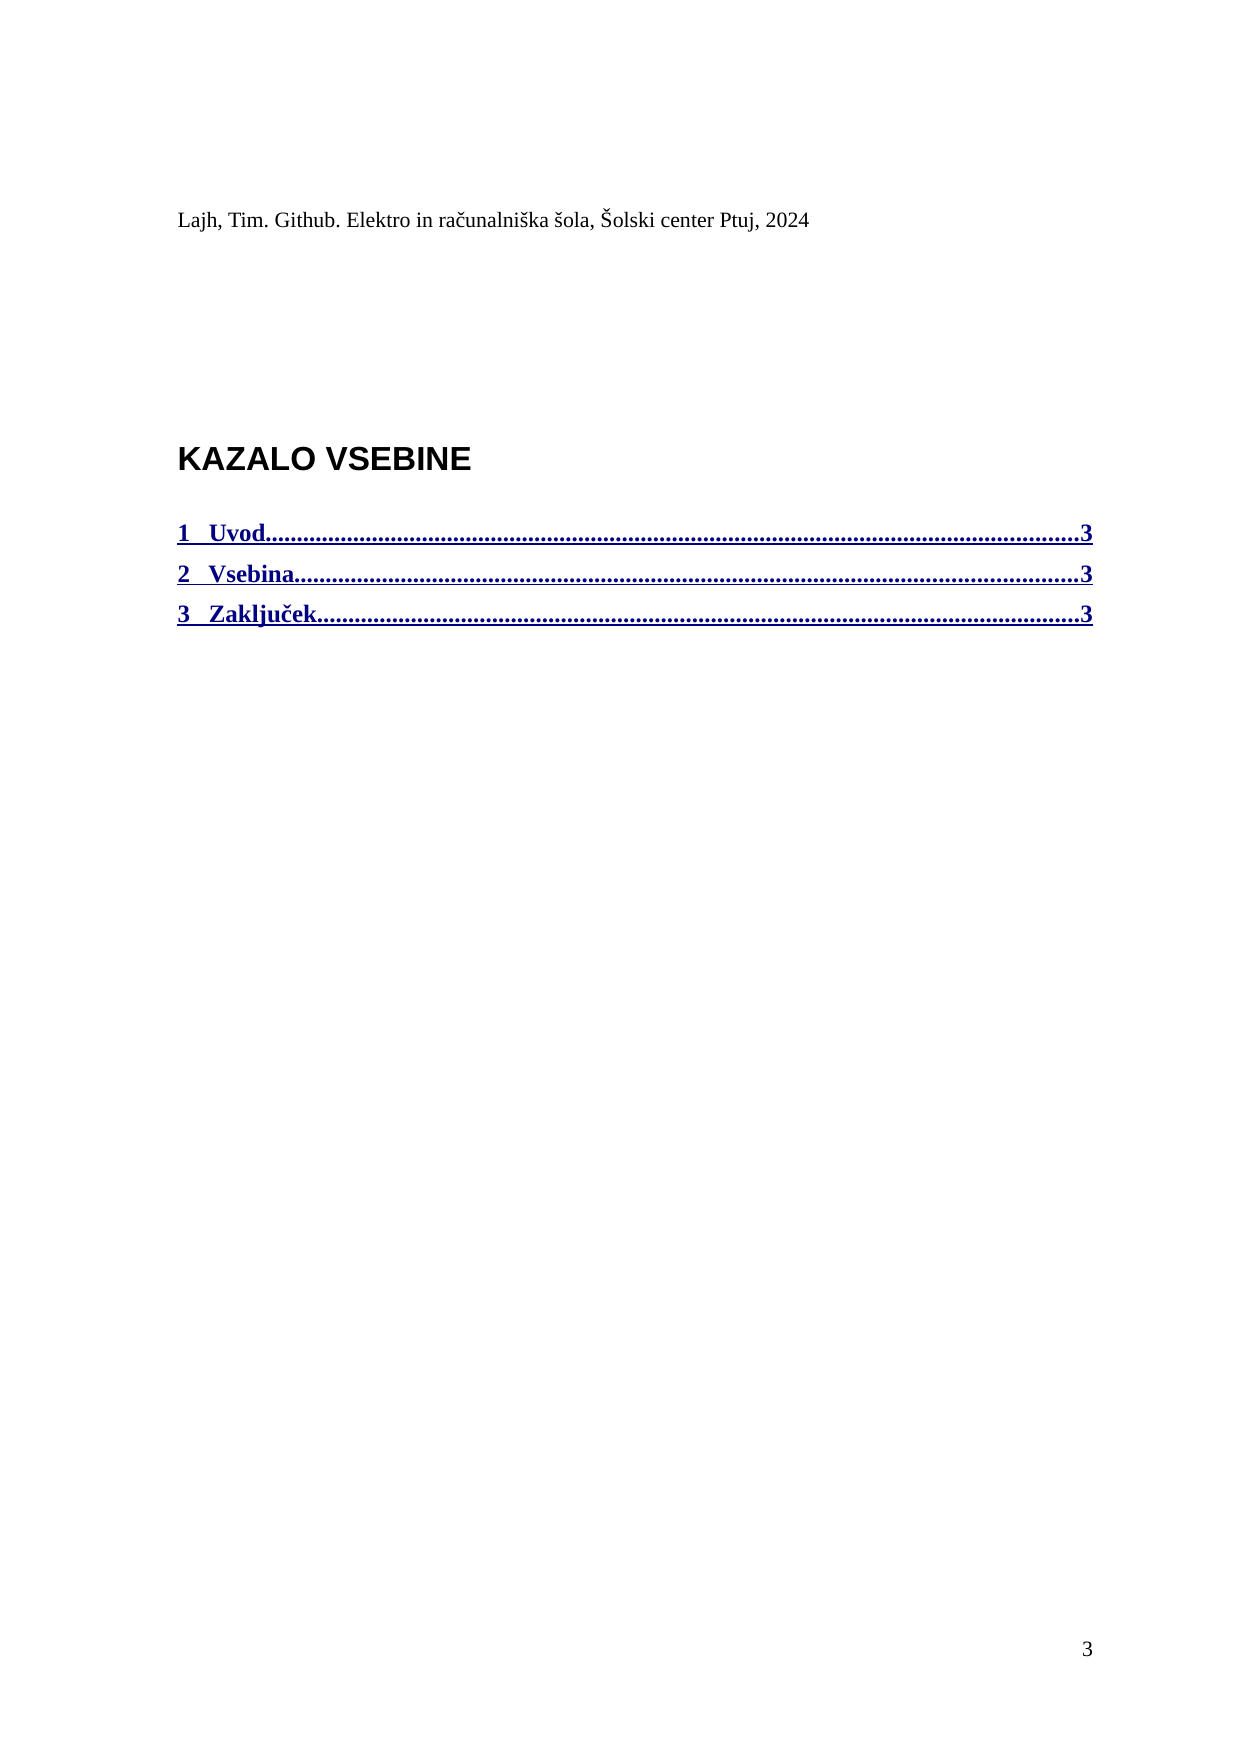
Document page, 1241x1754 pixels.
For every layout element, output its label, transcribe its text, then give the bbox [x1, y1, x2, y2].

text 3 Zaključek 3 [177, 599, 1093, 624]
text 1 Uvod 3 [177, 518, 1093, 543]
subtitle Kazalo vsebine [177, 438, 1093, 477]
text 2 Vsebina 3 [177, 559, 1093, 584]
